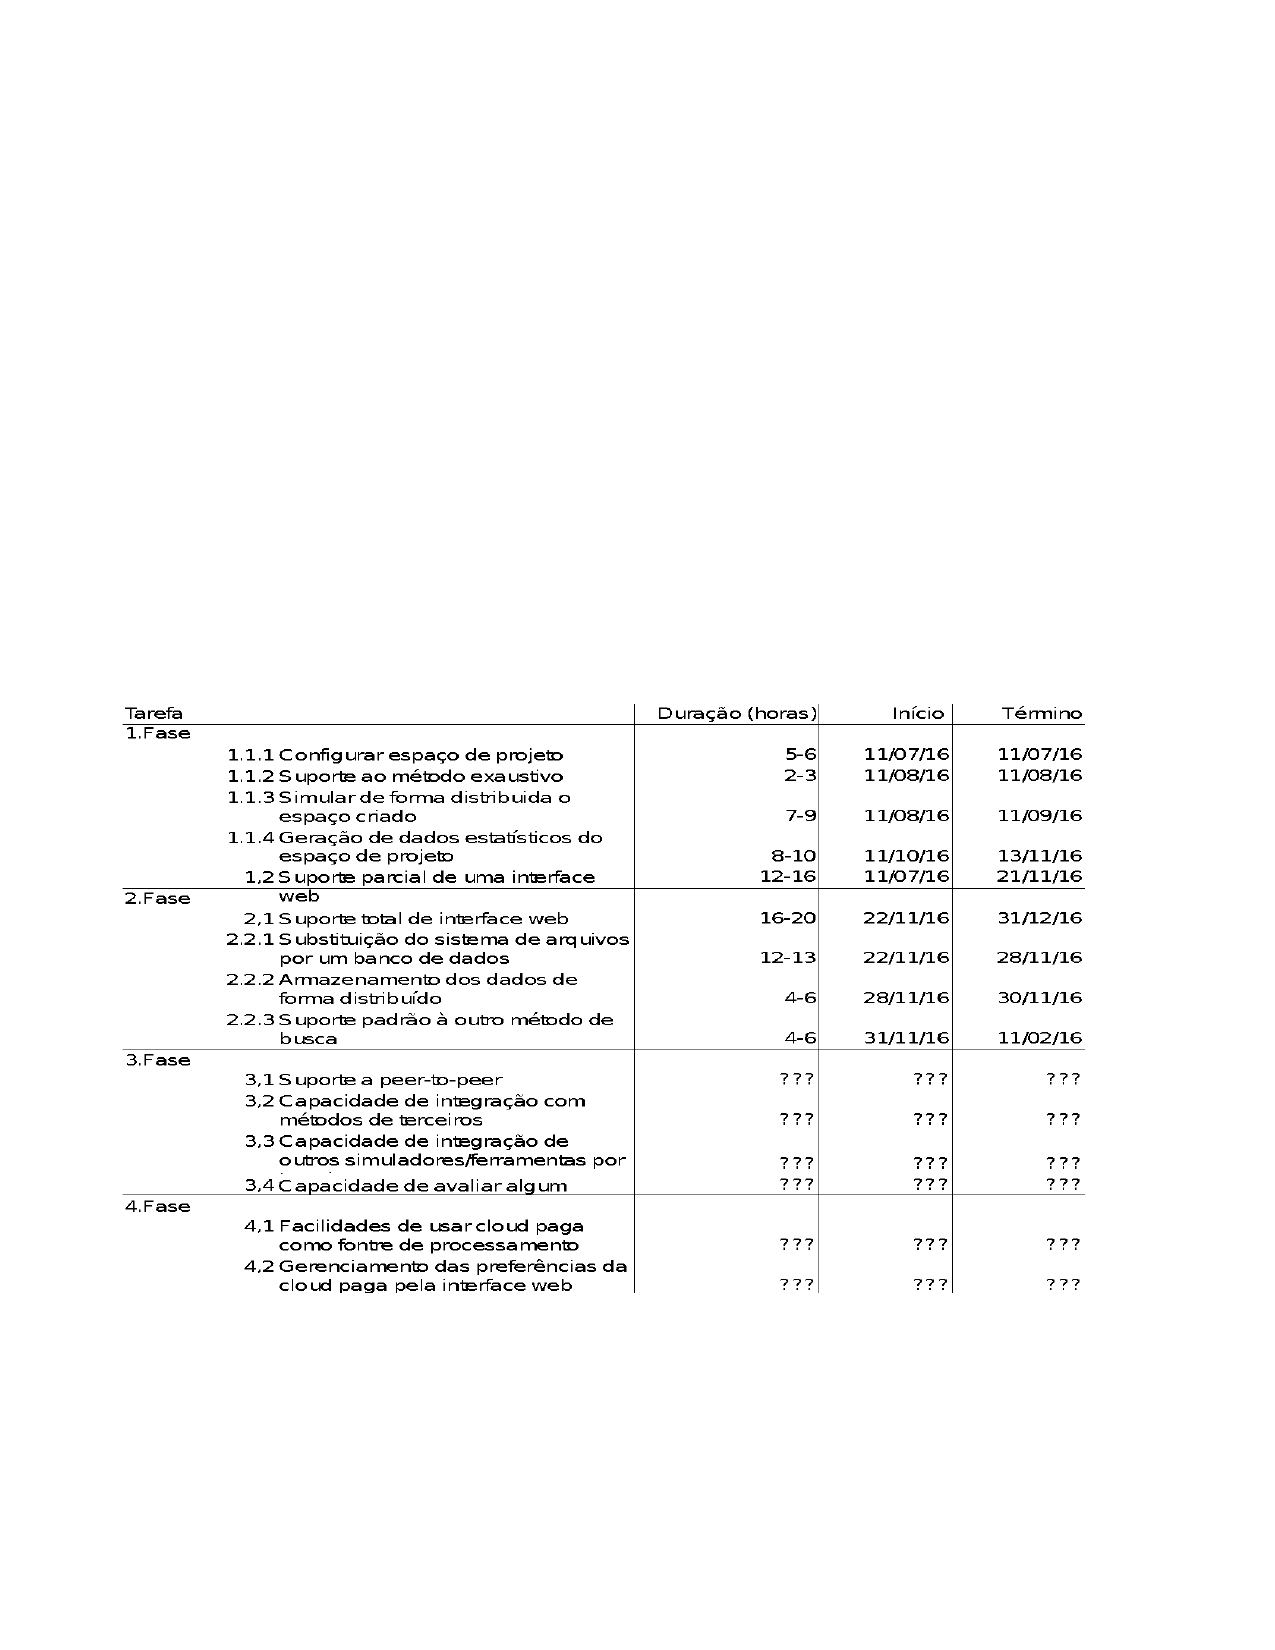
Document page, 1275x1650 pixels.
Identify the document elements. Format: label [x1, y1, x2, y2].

picture [122, 708, 1086, 1293]
